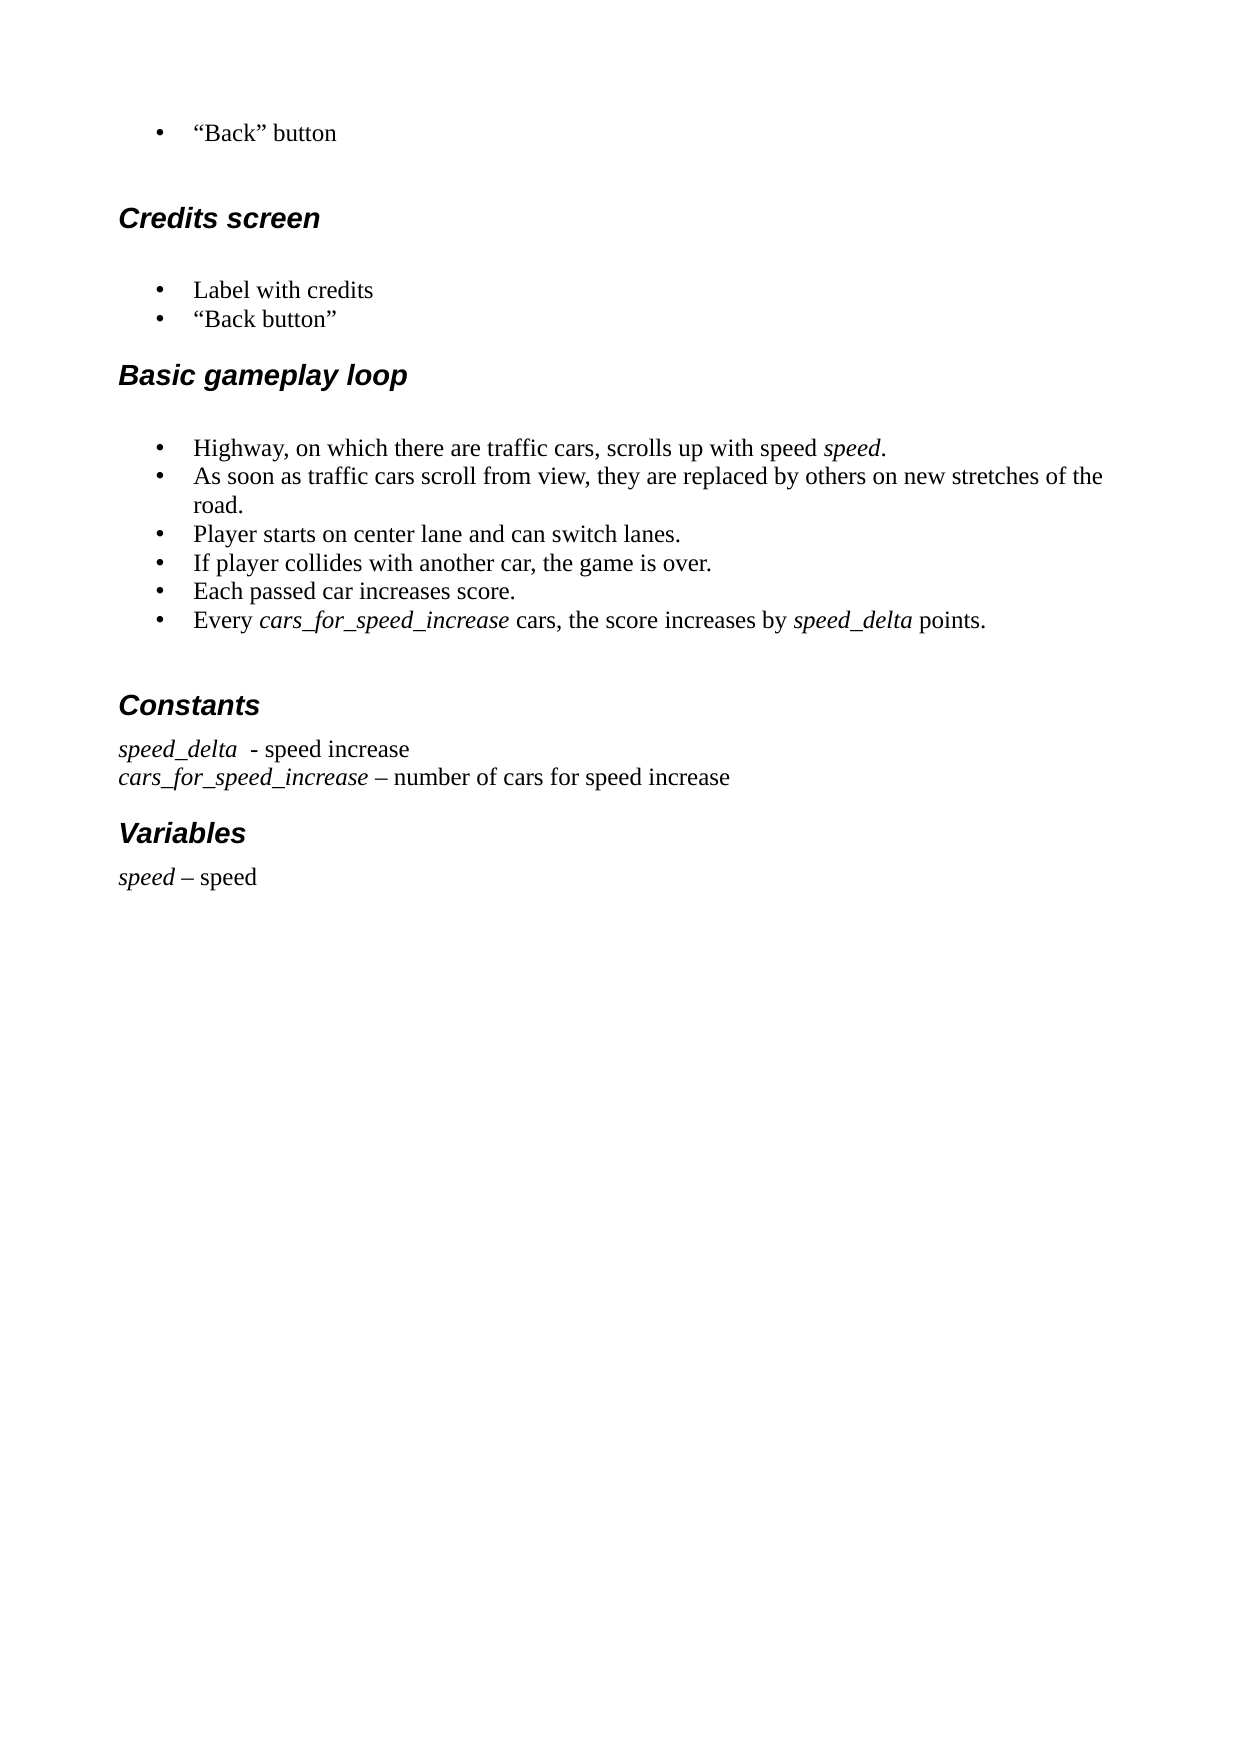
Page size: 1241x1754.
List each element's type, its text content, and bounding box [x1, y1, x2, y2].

list Player starts on center lane and can switch lanes. [156, 519, 1122, 548]
list Label with credits [156, 275, 1122, 304]
subtitle Basic gameplay loop [118, 358, 1122, 391]
list “Back” button [156, 118, 1122, 147]
list Every cars_for_speed_increase cars, the score increases by speed_delta points. [156, 605, 1122, 634]
list Each passed car increases score. [156, 576, 1122, 605]
list If player collides with another car, the game is over. [156, 548, 1122, 576]
list “Back button” [156, 304, 1122, 333]
text speed – speed [118, 862, 1122, 891]
list As soon as traffic cars scroll from view, they are replaced by others on new stretches of the road. [156, 461, 1122, 519]
subtitle Variables [118, 816, 1122, 850]
subtitle Credits screen [118, 201, 1122, 234]
text cars_for_speed_increase – number of cars for speed increase [118, 762, 1122, 791]
list Highway, on which there are traffic cars, scrolls up with speed speed. [156, 433, 1122, 461]
text speed_delta - speed increase [118, 734, 1122, 762]
subtitle Constants [118, 688, 1122, 721]
